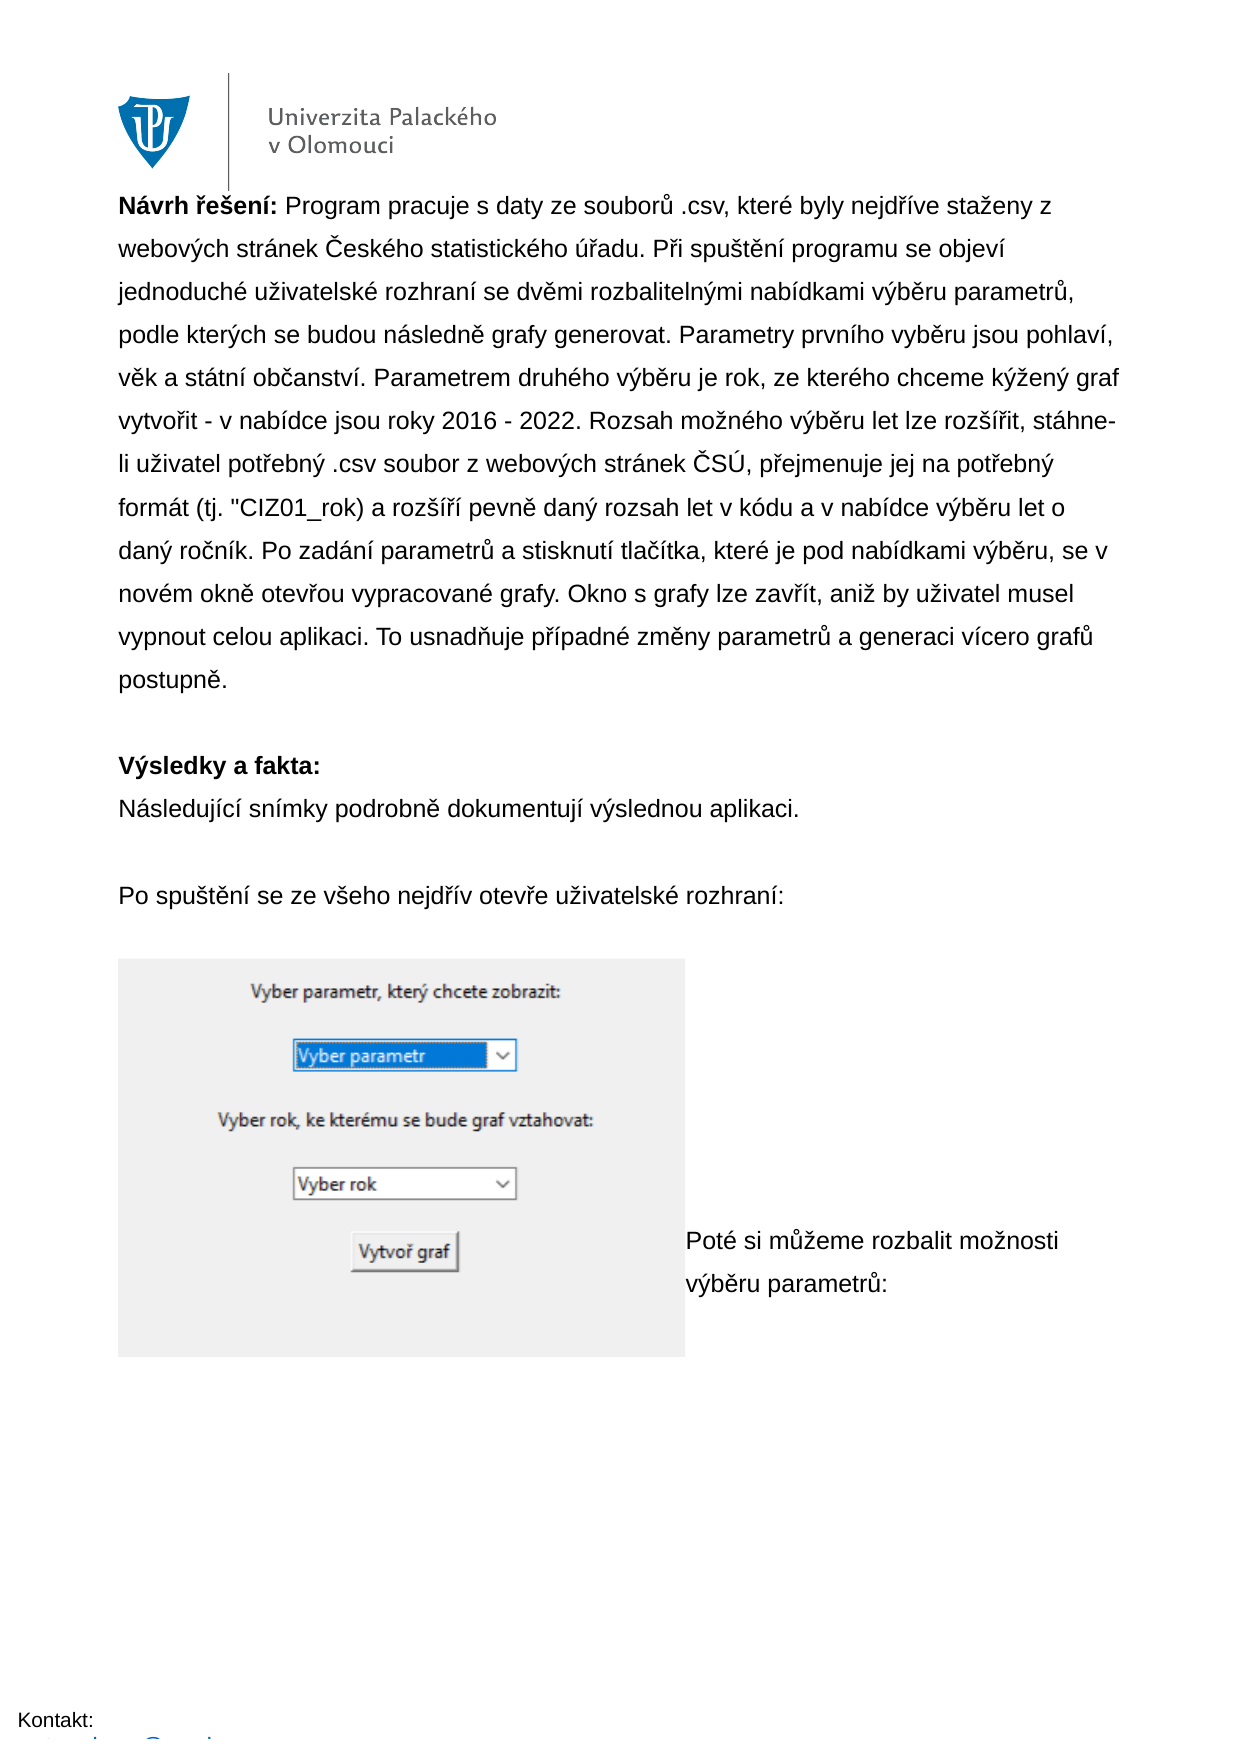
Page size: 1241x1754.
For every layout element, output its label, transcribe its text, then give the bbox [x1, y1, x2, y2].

text Výsledky a fakta: [118, 751, 1122, 780]
text Po spuštění se ze všeho nejdřív otevře uživatelské rozhraní: [118, 881, 1122, 909]
text Poté si můžeme rozbalit možnosti výběru parametrů: [686, 1226, 1122, 1298]
text Návrh řešení: Program pracuje s daty ze souborů .csv, které byly nejdříve staženy z webových stránek Českého statistického úřadu. Při spuštění programu se objeví jednoduché uživatelské rozhraní se dvěmi rozbalitelnými nabídkami výběru parametrů, podle kterých se budou následně grafy generovat. Parametry prvního vyběru jsou pohlaví, věk a státní občanství. Parametrem druhého výběru je rok, ze kterého chceme kýžený graf vytvořit - v nabídce jsou roky 2016 - 2022. Rozsah možného výběru let lze rozšířit, stáhne-li uživatel potřebný .csv soubor z webových stránek ČSÚ, přejmenuje jej na potřebný formát (tj. "CIZ01_rok) a rozšíří pevně daný rozsah let v kódu a v nabídce výběru let o daný ročník. Po zadání parametrů a stisknutí tlačítka, které je pod nabídkami výběru, se v novém okně otevřou vypracované grafy. Okno s grafy lze zavřít, aniž by uživatel musel vypnout celou aplikaci. To usnadňuje případné změny parametrů a generaci vícero grafů postupně. [118, 191, 1122, 694]
text Následující snímky podrobně dokumentují výslednou aplikaci. [118, 794, 1122, 823]
